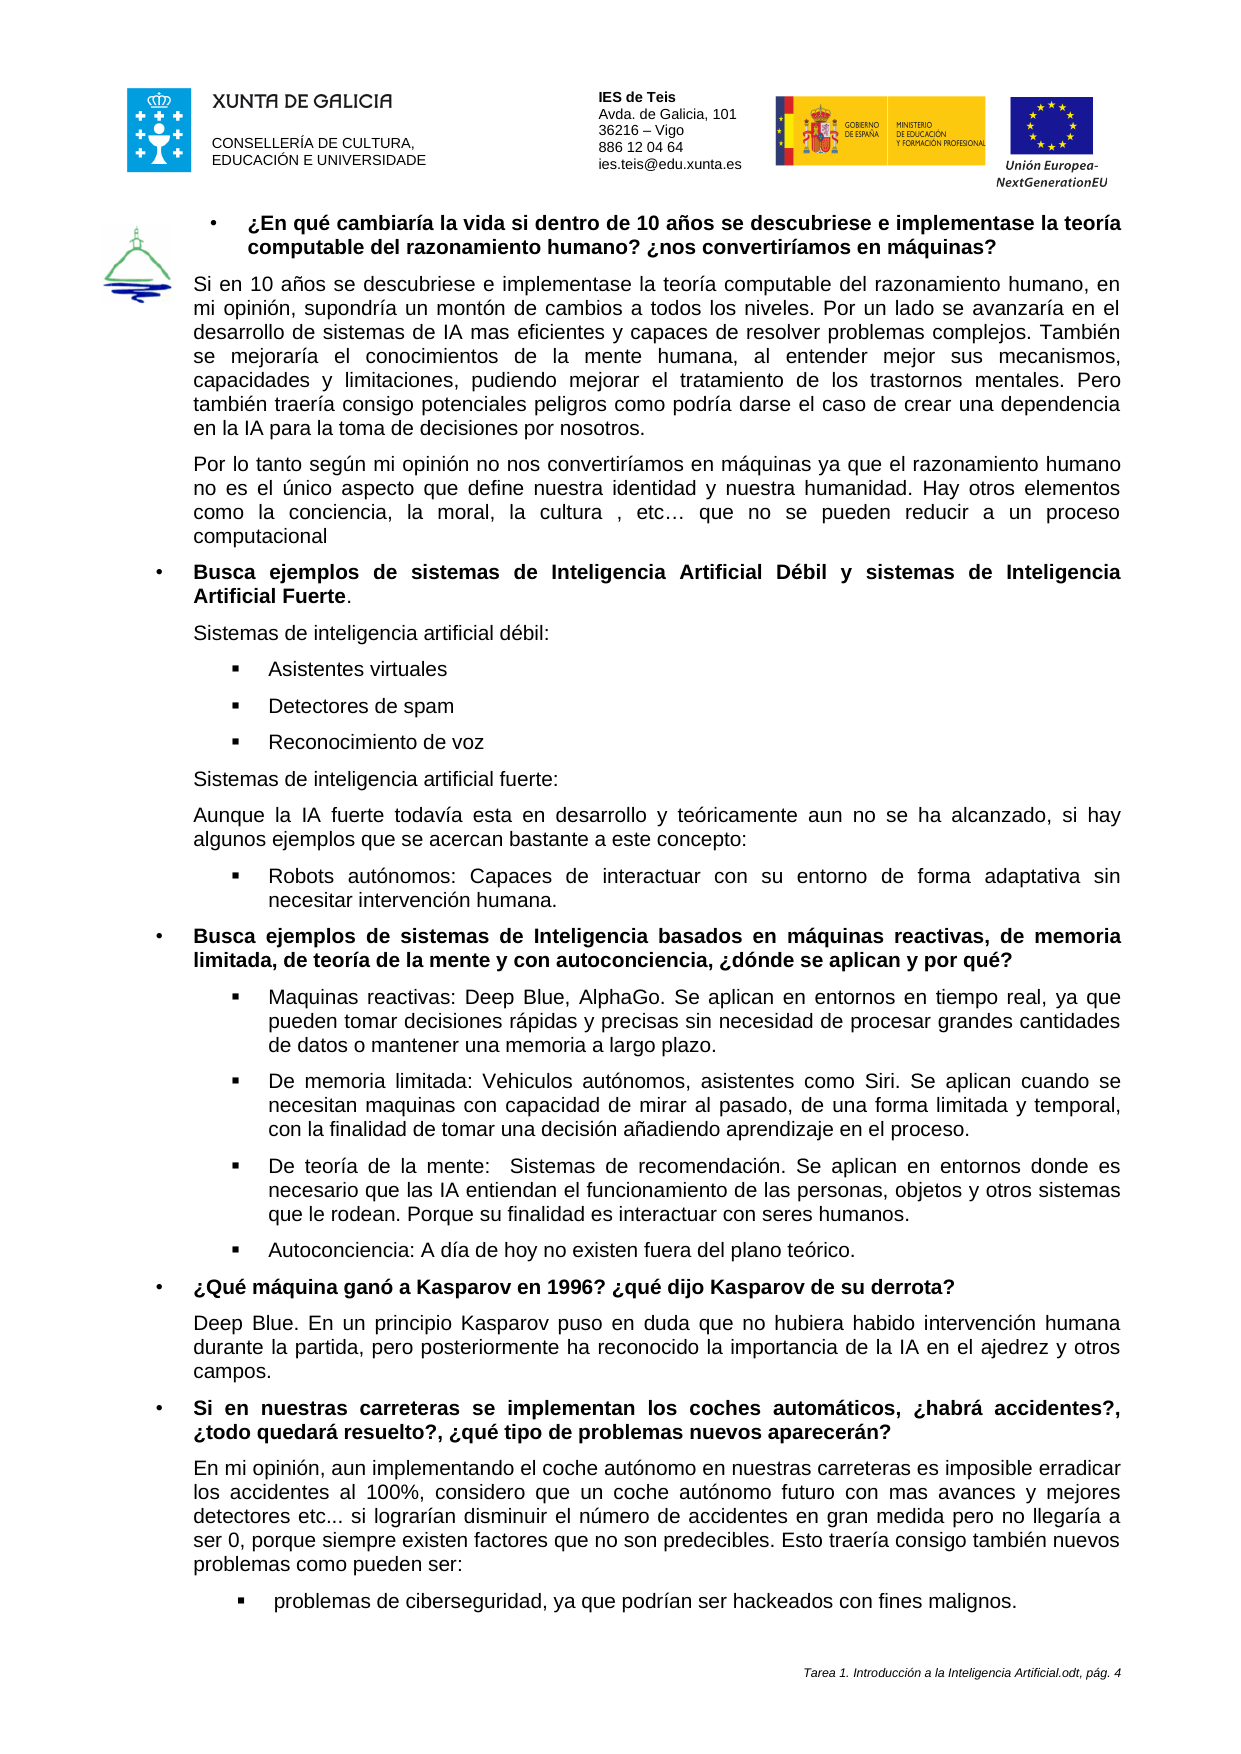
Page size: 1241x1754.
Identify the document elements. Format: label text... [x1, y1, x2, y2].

text Por lo tanto según mi opinión no nos convertiríamos en máquinas ya que el razonamiento humano no es el único aspecto que define nuestra identidad y nuestra humanidad. Hay otros elementos como la conciencia, la moral, la cultura , etc… que no se pueden reducir a un proceso computacional [193, 452, 1122, 548]
text Sistemas de inteligencia artificial fuerte: [193, 767, 1122, 791]
text Aunque la IA fuerte todavía esta en desarrollo y teóricamente aun no se ha alcanzado, si hay algunos ejemplos que se acercan bastante a este concepto: [193, 803, 1122, 851]
list Busca ejemplos de sistemas de Inteligencia basados en máquinas reactivas, de memoria limitada, de teoría de la mente y con autoconciencia, ¿dónde se aplican y por qué? [156, 924, 1122, 972]
text En mi opinión, aun implementando el coche autónomo en nuestras carreteras es imposible erradicar los accidentes al 100%, considero que un coche autónomo futuro con mas avances y mejores detectores etc... si lograrían disminuir el número de accidentes en gran medida pero no llegaría a ser 0, porque siempre existen factores que no son predecibles. Esto traería consigo también nuevos problemas como pueden ser: [193, 1456, 1122, 1576]
list ¿Qué máquina ganó a Kasparov en 1996? ¿qué dijo Kasparov de su derrota? [156, 1275, 1122, 1299]
list De memoria limitada: Vehiculos autónomos, asistentes como Siri. Se aplican cuando se necesitan maquinas con capacidad de mirar al pasado, de una forma limitada y temporal, con la finalidad de tomar una decisión añadiendo aprendizaje en el proceso. [231, 1069, 1122, 1141]
text Sistemas de inteligencia artificial débil: [193, 621, 1122, 644]
list ¿En qué cambiaría la vida si dentro de 10 años se descubriese e implementase la teoría computable del razonamiento humano? ¿nos convertiríamos en máquinas? [156, 211, 1122, 259]
list Reconocimiento de voz [231, 730, 1122, 754]
text Deep Blue. En un principio Kasparov puso en duda que no hubiera habido intervención humana durante la partida, pero posteriormente ha reconocido la importancia de la IA en el ajedrez y otros campos. [193, 1311, 1122, 1383]
text Si en 10 años se descubriese e implementase la teoría computable del razonamiento humano, en mi opinión, supondría un montón de cambios a todos los niveles. Por un lado se avanzaría en el desarrollo de sistemas de IA mas eficientes y capaces de resolver problemas complejos. También se mejoraría el conocimientos de la mente humana, al entender mejor sus mecanismos, capacidades y limitaciones, pudiendo mejorar el tratamiento de los trastornos mentales. Pero también traería consigo potenciales peligros como podría darse el caso de crear una dependencia en la IA para la toma de decisiones por nosotros. [193, 272, 1122, 439]
list problemas de ciberseguridad, ya que podrían ser hackeados con fines malignos. [236, 1588, 1122, 1612]
list Busca ejemplos de sistemas de Inteligencia Artificial Débil y sistemas de Inteligencia Artificial Fuerte. [156, 560, 1122, 608]
list Detectores de spam [231, 694, 1122, 718]
list Autoconciencia: A día de hoy no existen fuera del plano teórico. [231, 1238, 1122, 1262]
list Maquinas reactivas: Deep Blue, AlphaGo. Se aplican en entornos en tiempo real, ya que pueden tomar decisiones rápidas y precisas sin necesidad de procesar grandes cantidades de datos o mantener una memoria a largo plazo. [231, 985, 1122, 1057]
list Si en nuestras carreteras se implementan los coches automáticos, ¿habrá accidentes?, ¿todo quedará resuelto?, ¿qué tipo de problemas nuevos aparecerán? [156, 1396, 1122, 1444]
list Asistentes virtuales [231, 657, 1122, 681]
list Robots autónomos: Capaces de interactuar con su entorno de forma adaptativa sin necesitar intervención humana. [231, 864, 1122, 912]
list De teoría de la mente: Sistemas de recomendación. Se aplican en entornos donde es necesario que las IA entiendan el funcionamiento de las personas, objetos y otros sistemas que le rodean. Porque su finalidad es interactuar con seres humanos. [231, 1154, 1122, 1226]
